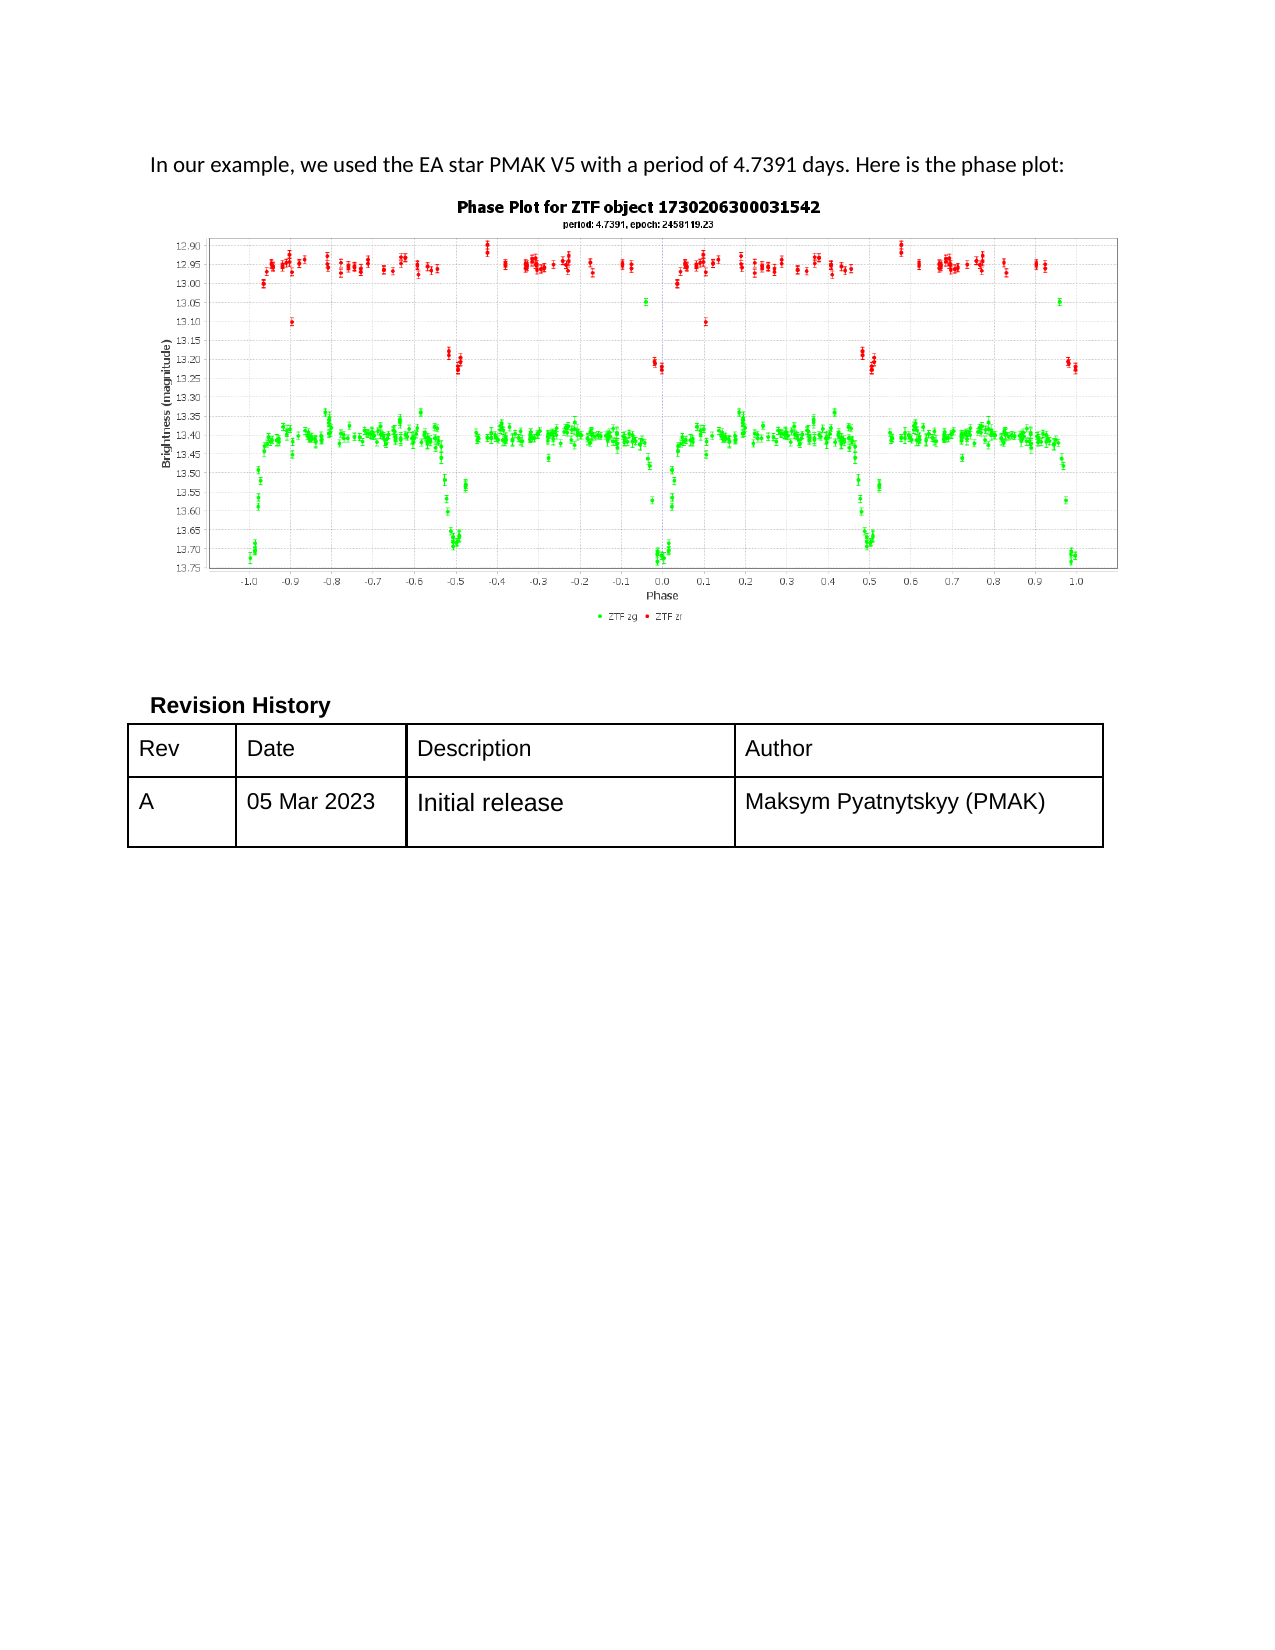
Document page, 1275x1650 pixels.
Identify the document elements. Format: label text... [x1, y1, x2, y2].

text Revision History [150, 692, 1125, 719]
picture [150, 196, 1125, 625]
table_cell 05 Mar 2023 [237, 778, 405, 846]
table_header Author [736, 725, 1102, 776]
table_header Date [237, 725, 405, 776]
table_header Description [408, 725, 734, 776]
table_cell A [129, 778, 235, 846]
table_cell Initial release [408, 778, 734, 846]
table_cell Maksym Pyatnytskyy (PMAK) [736, 778, 1102, 846]
text In our example, we used the EA star PMAK V5 with a period of 4.7391 days. Here is the phase plot: [150, 150, 1125, 178]
table_header Rev [129, 725, 235, 776]
